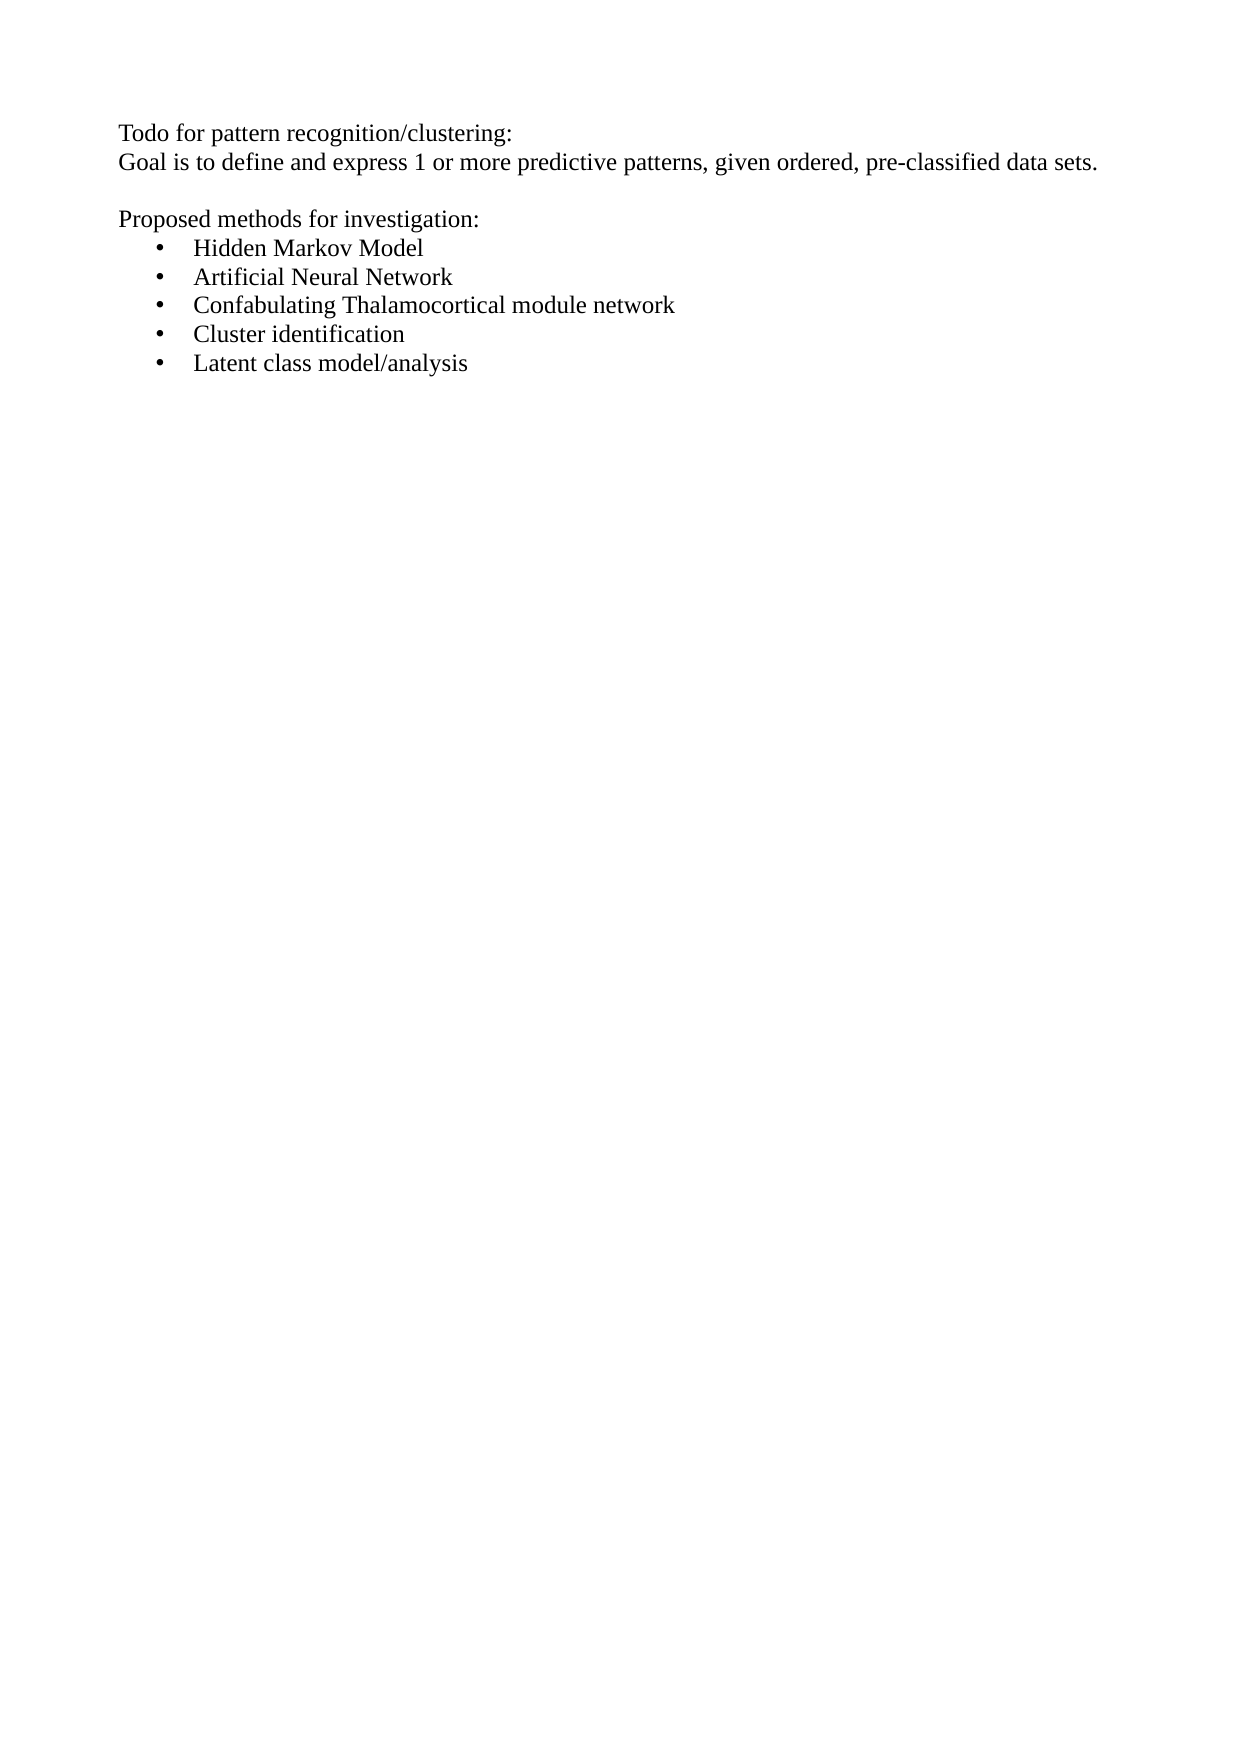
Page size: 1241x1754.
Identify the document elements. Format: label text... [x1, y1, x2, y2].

text Goal is to define and express 1 or more predictive patterns, given ordered, pre-classified data sets. [118, 147, 1122, 176]
list Hidden Markov Model [156, 233, 1122, 262]
text Proposed methods for investigation: [118, 204, 1122, 233]
list Cluster identification [156, 319, 1122, 348]
text Todo for pattern recognition/clustering: [118, 118, 1122, 147]
list Latent class model/analysis [156, 348, 1122, 377]
list Confabulating Thalamocortical module network [156, 291, 1122, 319]
list Artificial Neural Network [156, 262, 1122, 291]
